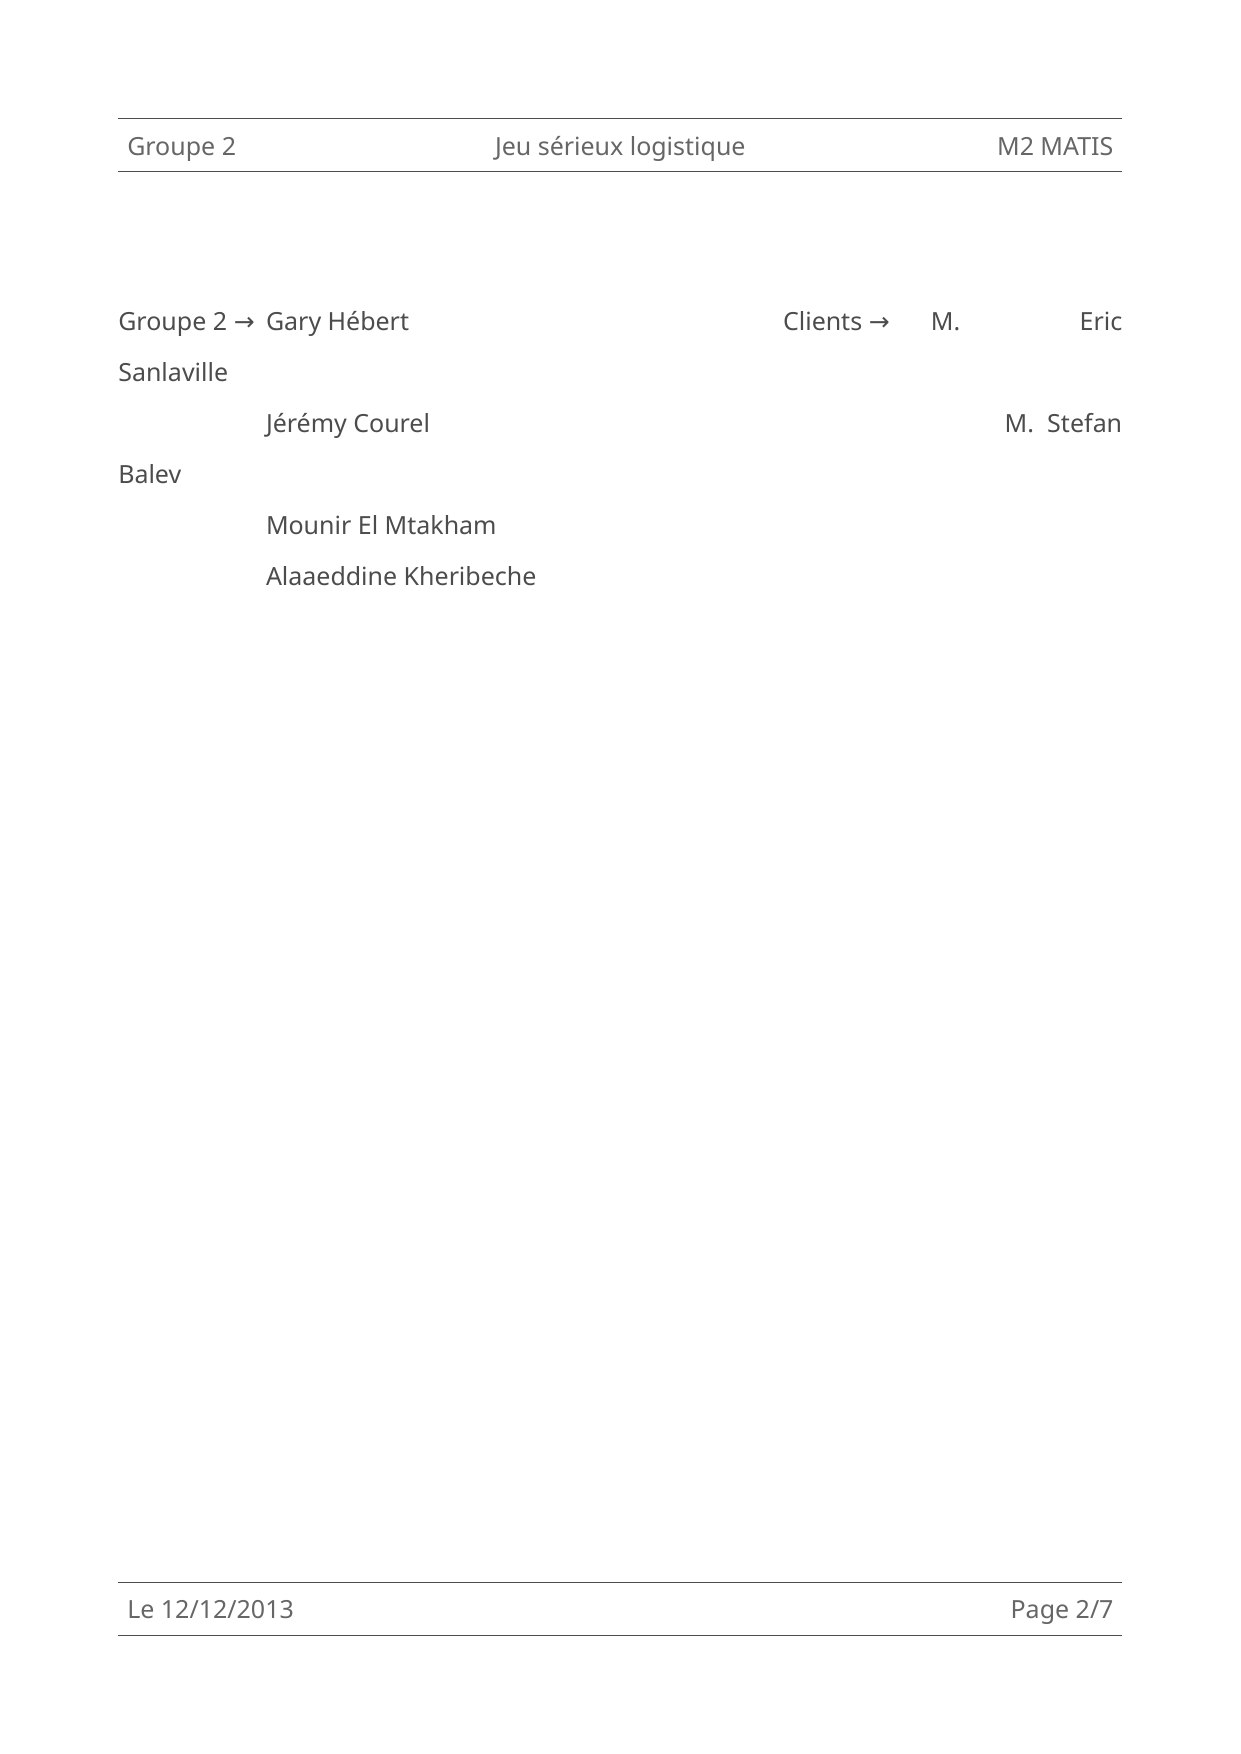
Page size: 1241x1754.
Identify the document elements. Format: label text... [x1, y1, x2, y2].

text Mounir El Mtakham [118, 508, 1122, 542]
text Jérémy Courel M. Stefan Balev [118, 406, 1122, 491]
text Alaaeddine Kheribeche [118, 559, 1122, 593]
text Groupe 2 → Gary Hébert Clients → M. Eric Sanlaville [118, 304, 1122, 389]
